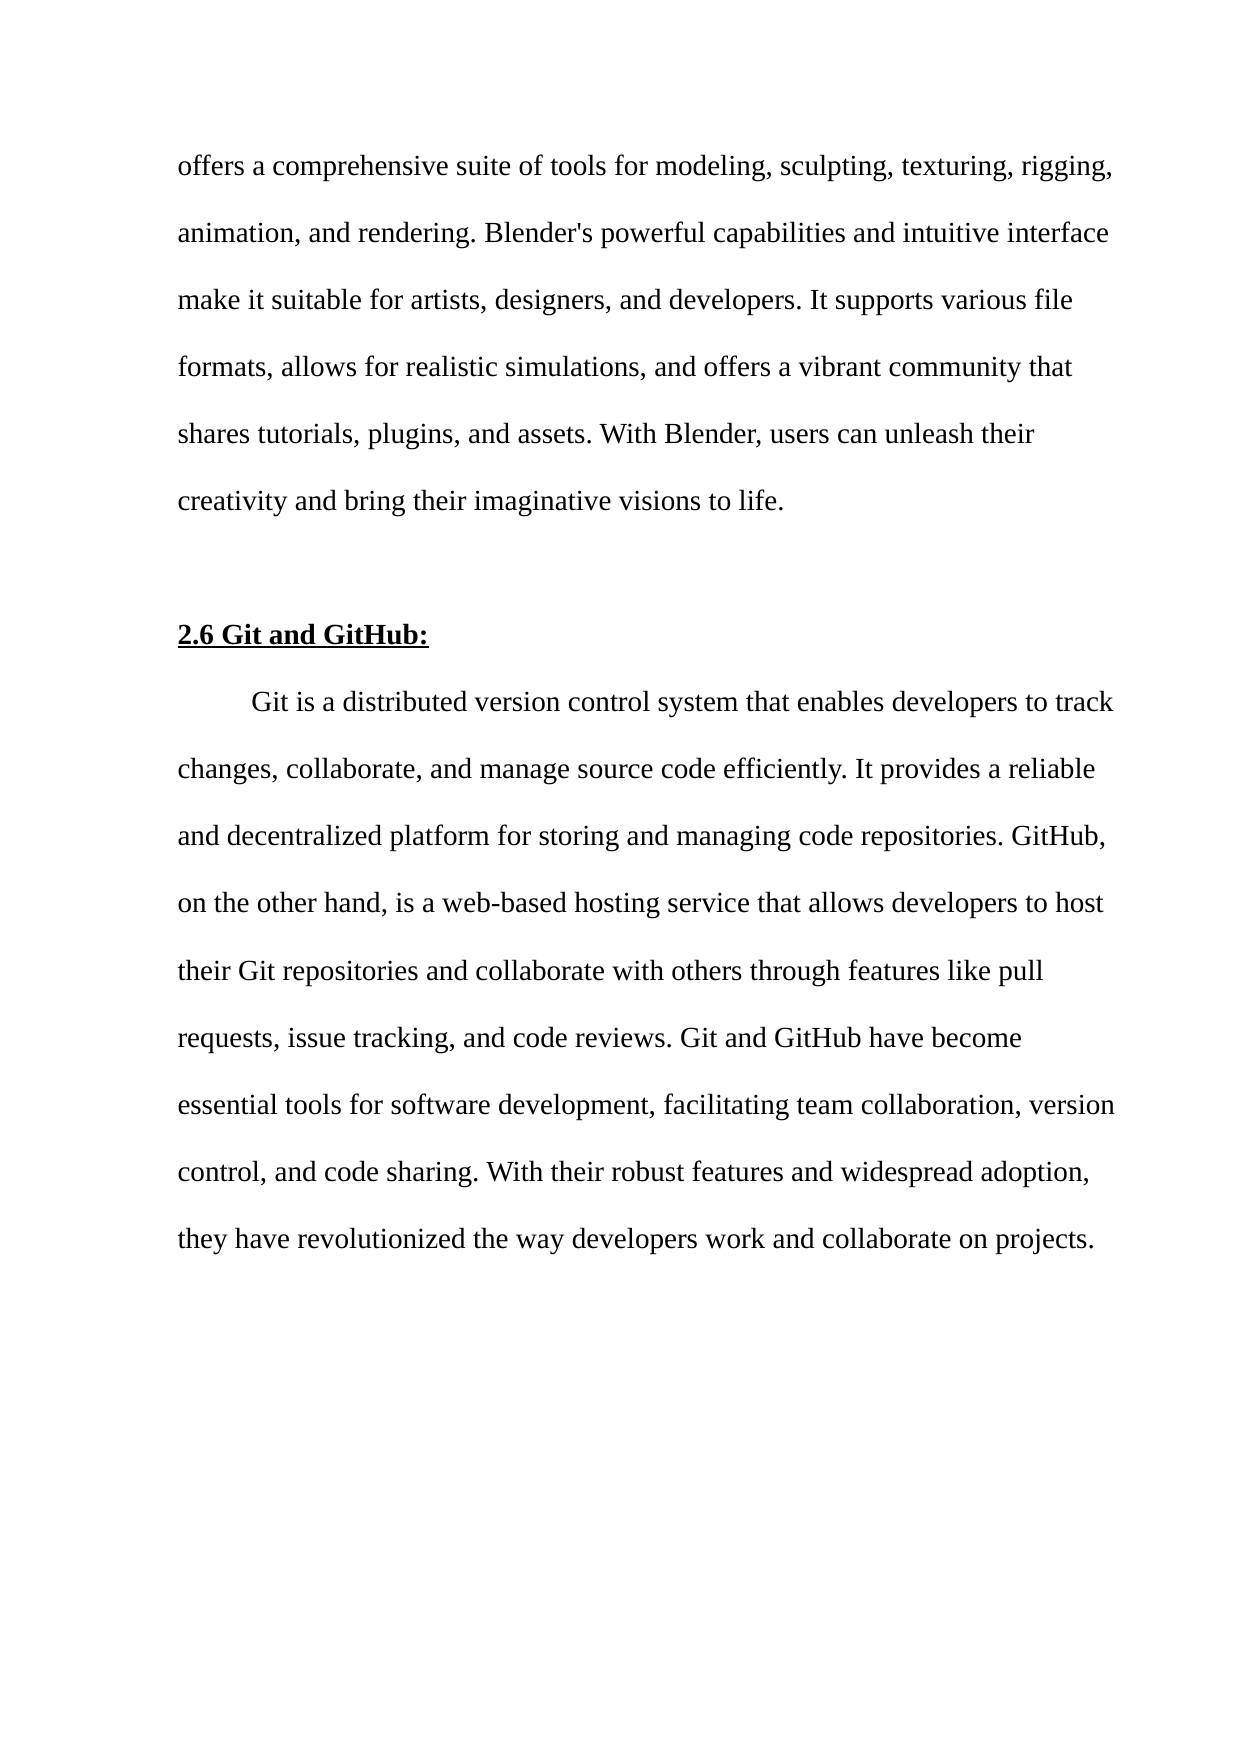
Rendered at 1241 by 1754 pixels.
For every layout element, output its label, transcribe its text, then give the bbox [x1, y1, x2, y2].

text Git is a distributed version control system that enables developers to track changes, collaborate, and manage source code efficiently. It provides a reliable and decentralized platform for storing and managing code repositories. GitHub, on the other hand, is a web-based hosting service that allows developers to host their Git repositories and collaborate with others through features like pull requests, issue tracking, and code reviews. Git and GitHub have become essential tools for software development, facilitating team collaboration, version control, and code sharing. With their robust features and widespread adoption, they have revolutionized the way developers work and collaborate on projects. [177, 684, 1122, 1254]
text 2.6 Git and GitHub: [177, 617, 1122, 651]
text offers a comprehensive suite of tools for modeling, sculpting, texturing, rigging, animation, and rendering. Blender's powerful capabilities and intuitive interface make it suitable for artists, designers, and developers. It supports various file formats, allows for realistic simulations, and offers a vibrant community that shares tutorials, plugins, and assets. With Blender, users can unleash their creativity and bring their imaginative visions to life. [177, 148, 1122, 517]
